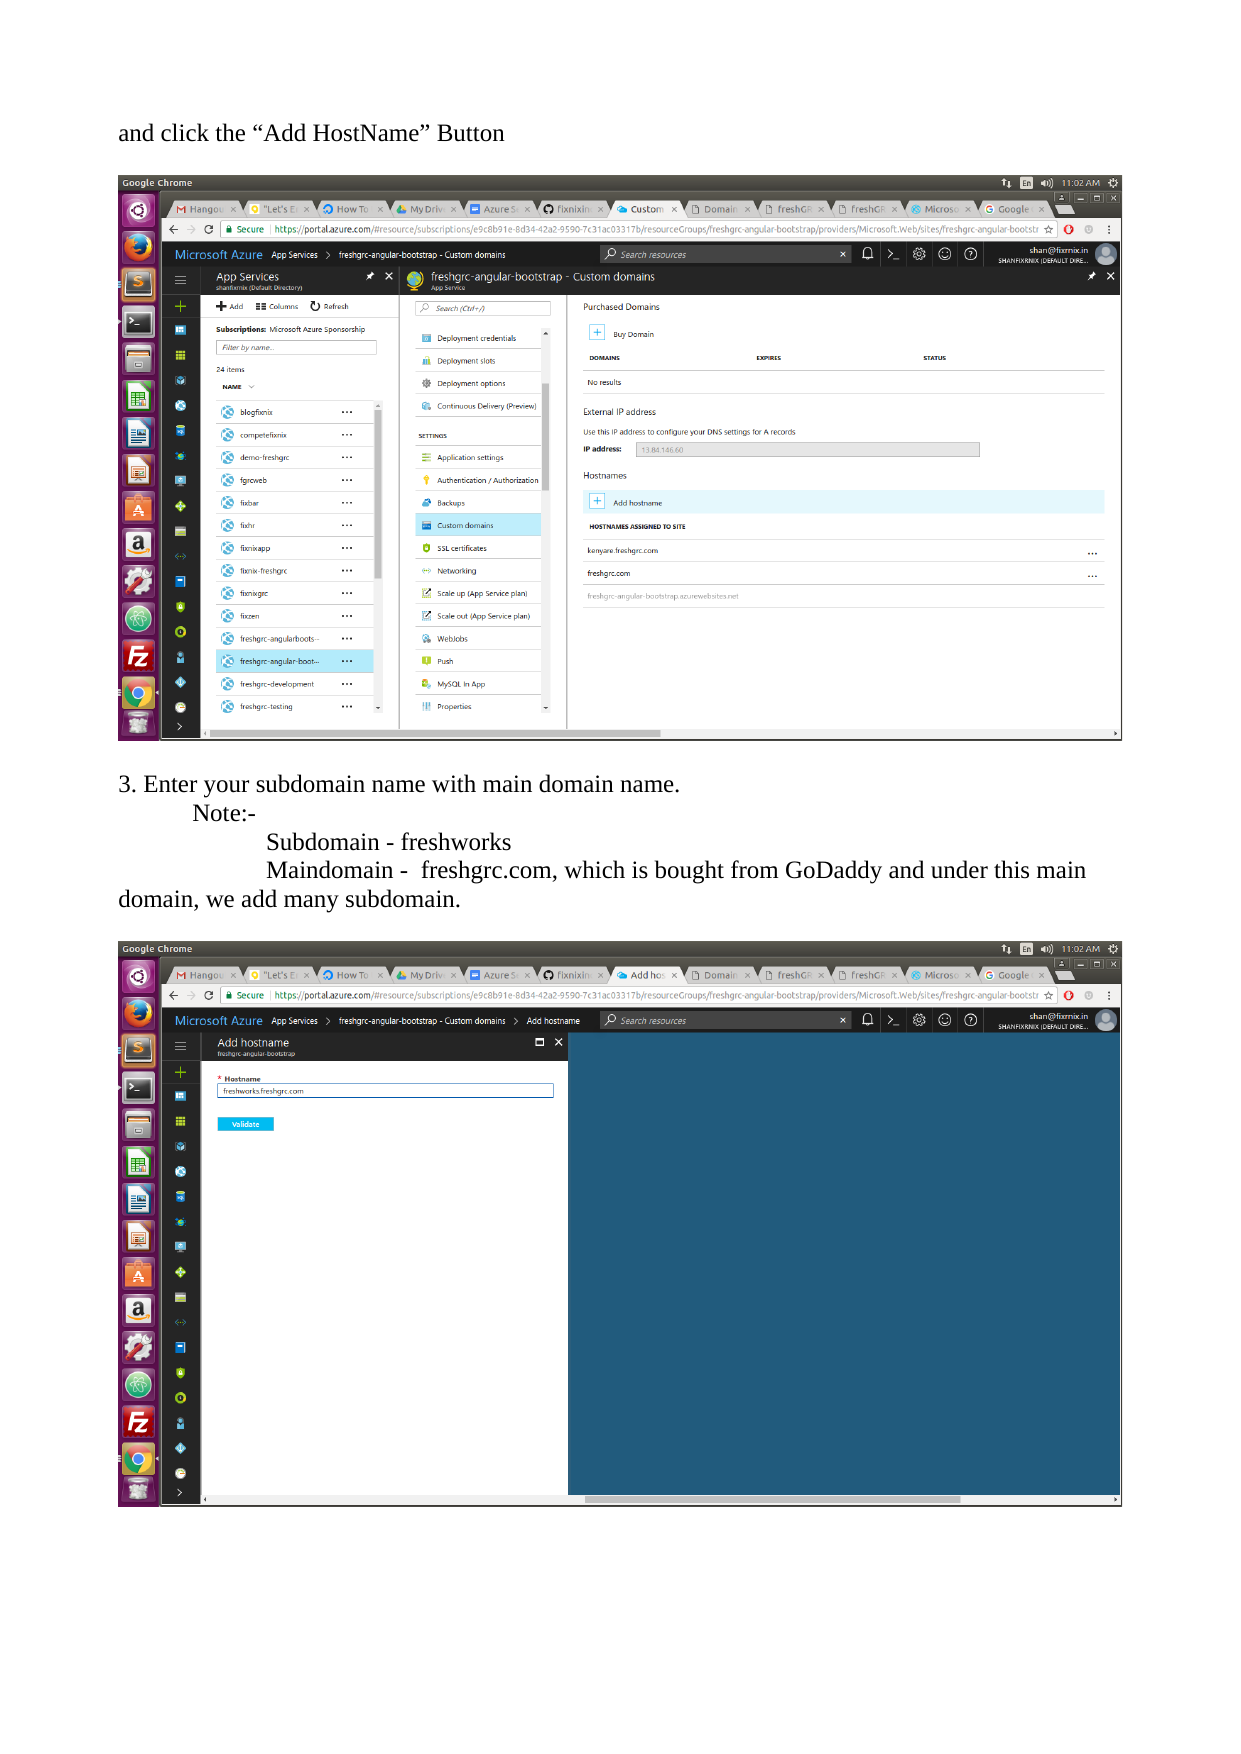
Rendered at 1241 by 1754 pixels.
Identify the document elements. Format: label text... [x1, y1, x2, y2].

picture [118, 941, 1123, 1507]
picture [118, 175, 1123, 741]
text 3. Enter your subdomain name with main domain name. Note:- Subdomain - freshworks Maindomain - freshgrc.com, which is bought from GoDaddy and under this main domain, we add many subdomain. [118, 769, 1122, 941]
text and click the “Add HostName” Button [118, 118, 1122, 147]
